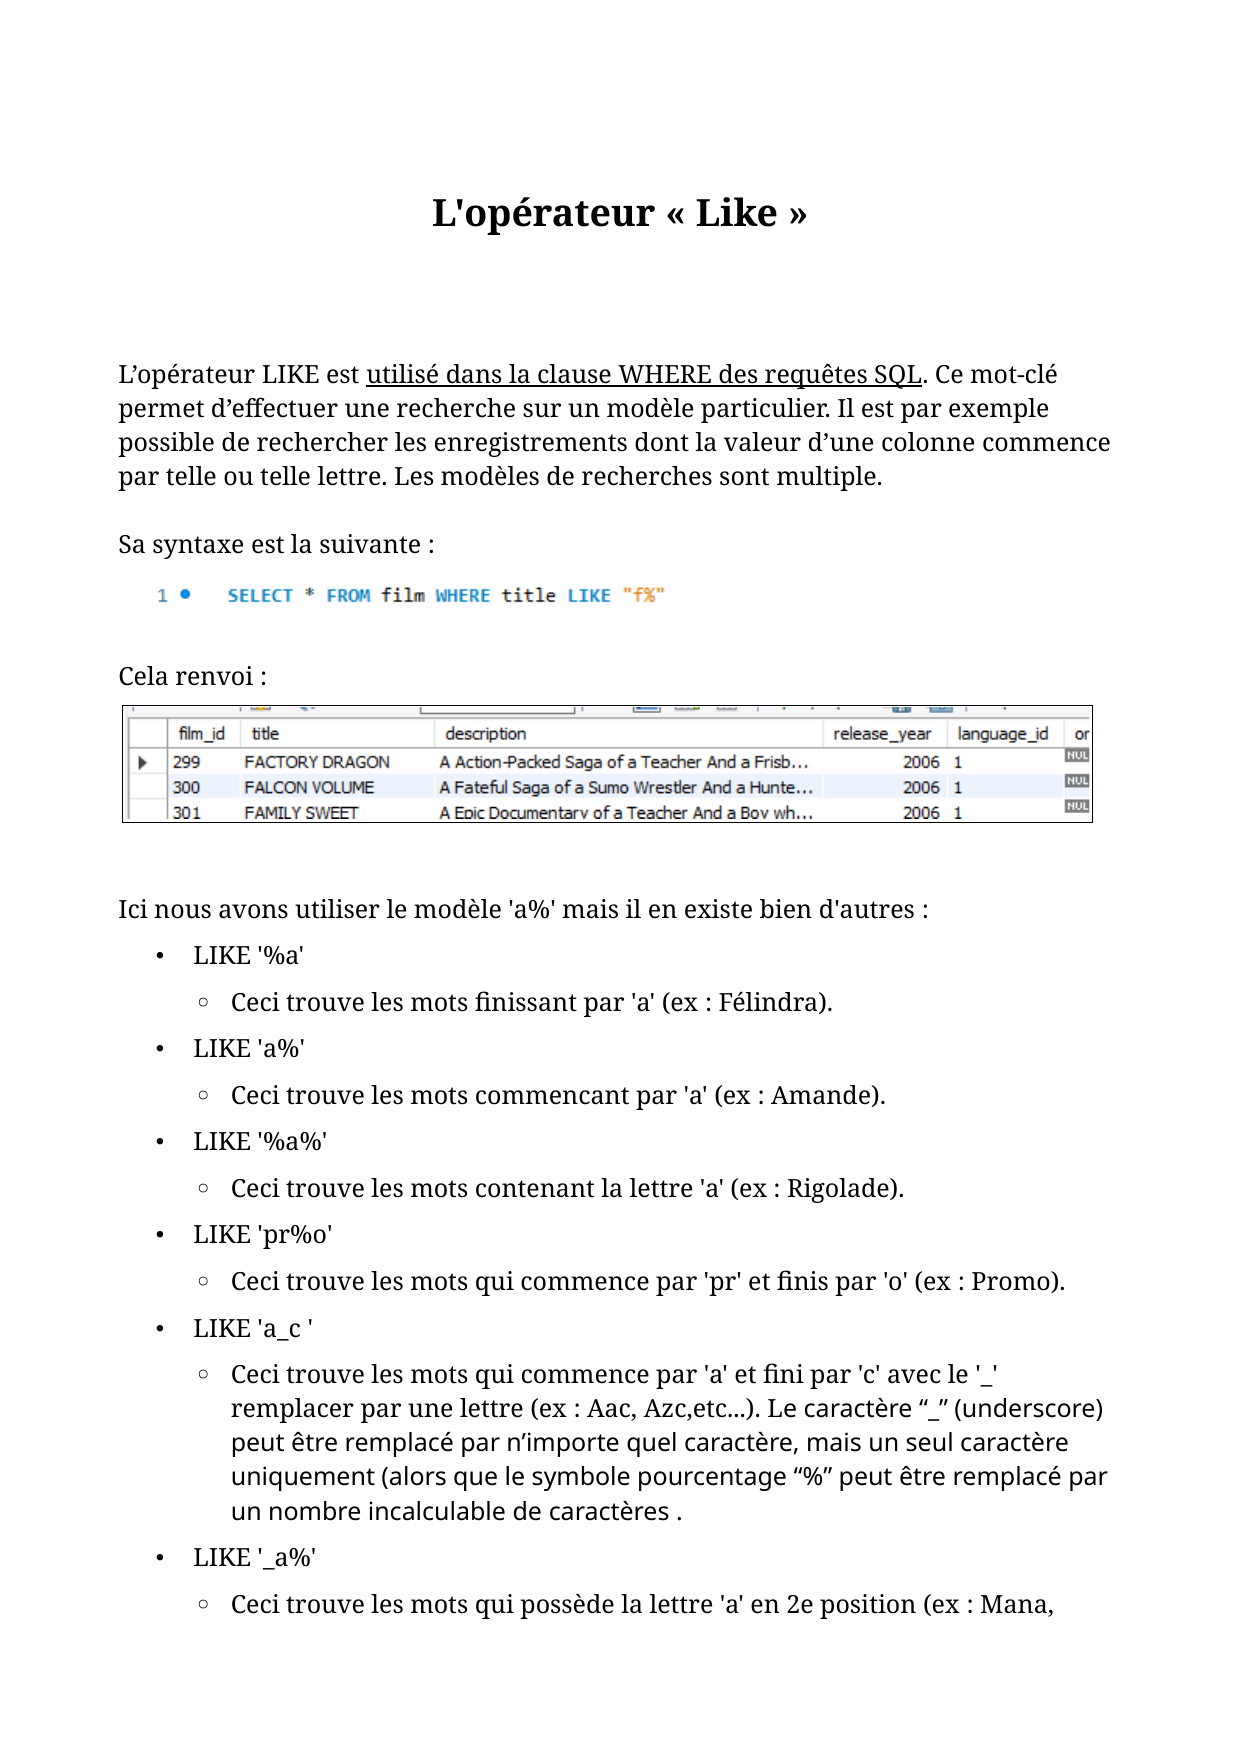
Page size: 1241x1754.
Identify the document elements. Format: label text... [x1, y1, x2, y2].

list Ceci trouve les mots contenant la lettre 'a' (ex : Rigolade). [193, 1171, 1122, 1205]
list LIKE '%a%' [156, 1124, 1122, 1158]
picture [125, 707, 1090, 819]
list LIKE 'a_c ' [156, 1310, 1122, 1344]
text L'opérateur « Like » [118, 186, 1122, 237]
text Cela renvoi : [118, 573, 1122, 692]
text Ici nous avons utiliser le modèle 'a%' mais il en existe bien d'autres : [118, 891, 1122, 925]
list Ceci trouve les mots qui commence par 'a' et fini par 'c' avec le '_' remplacer par une lettre (ex : Aac, Azc,etc...). Le caractère “_” (underscore) peut être remplacé par n’importe quel caractère, mais un seul caractère uniquement (alors que le symbole pourcentage “%” peut être remplacé par un nombre incalculable de caractères . [193, 1357, 1122, 1527]
list Ceci trouve les mots qui possède la lettre 'a' en 2e position (ex : Mana, [193, 1586, 1122, 1620]
list LIKE '_a%' [156, 1540, 1122, 1574]
list Ceci trouve les mots commencant par 'a' (ex : Amande). [193, 1077, 1122, 1112]
picture [127, 580, 840, 659]
list LIKE 'a%' [156, 1031, 1122, 1065]
text Sa syntaxe est la suivante : [118, 493, 1122, 561]
list LIKE '%a' [156, 938, 1122, 972]
list Ceci trouve les mots finissant par 'a' (ex : Félindra). [193, 984, 1122, 1018]
list LIKE 'pr%o' [156, 1217, 1122, 1251]
list Ceci trouve les mots qui commence par 'pr' et finis par 'o' (ex : Promo). [193, 1264, 1122, 1298]
text L’opérateur LIKE est utilisé dans la clause WHERE des requêtes SQL. Ce mot-clé permet d’effectuer une recherche sur un modèle particulier. Il est par exemple possible de rechercher les enregistrements dont la valeur d’une colonne commence par telle ou telle lettre. Les modèles de recherches sont multiple. [118, 356, 1122, 493]
